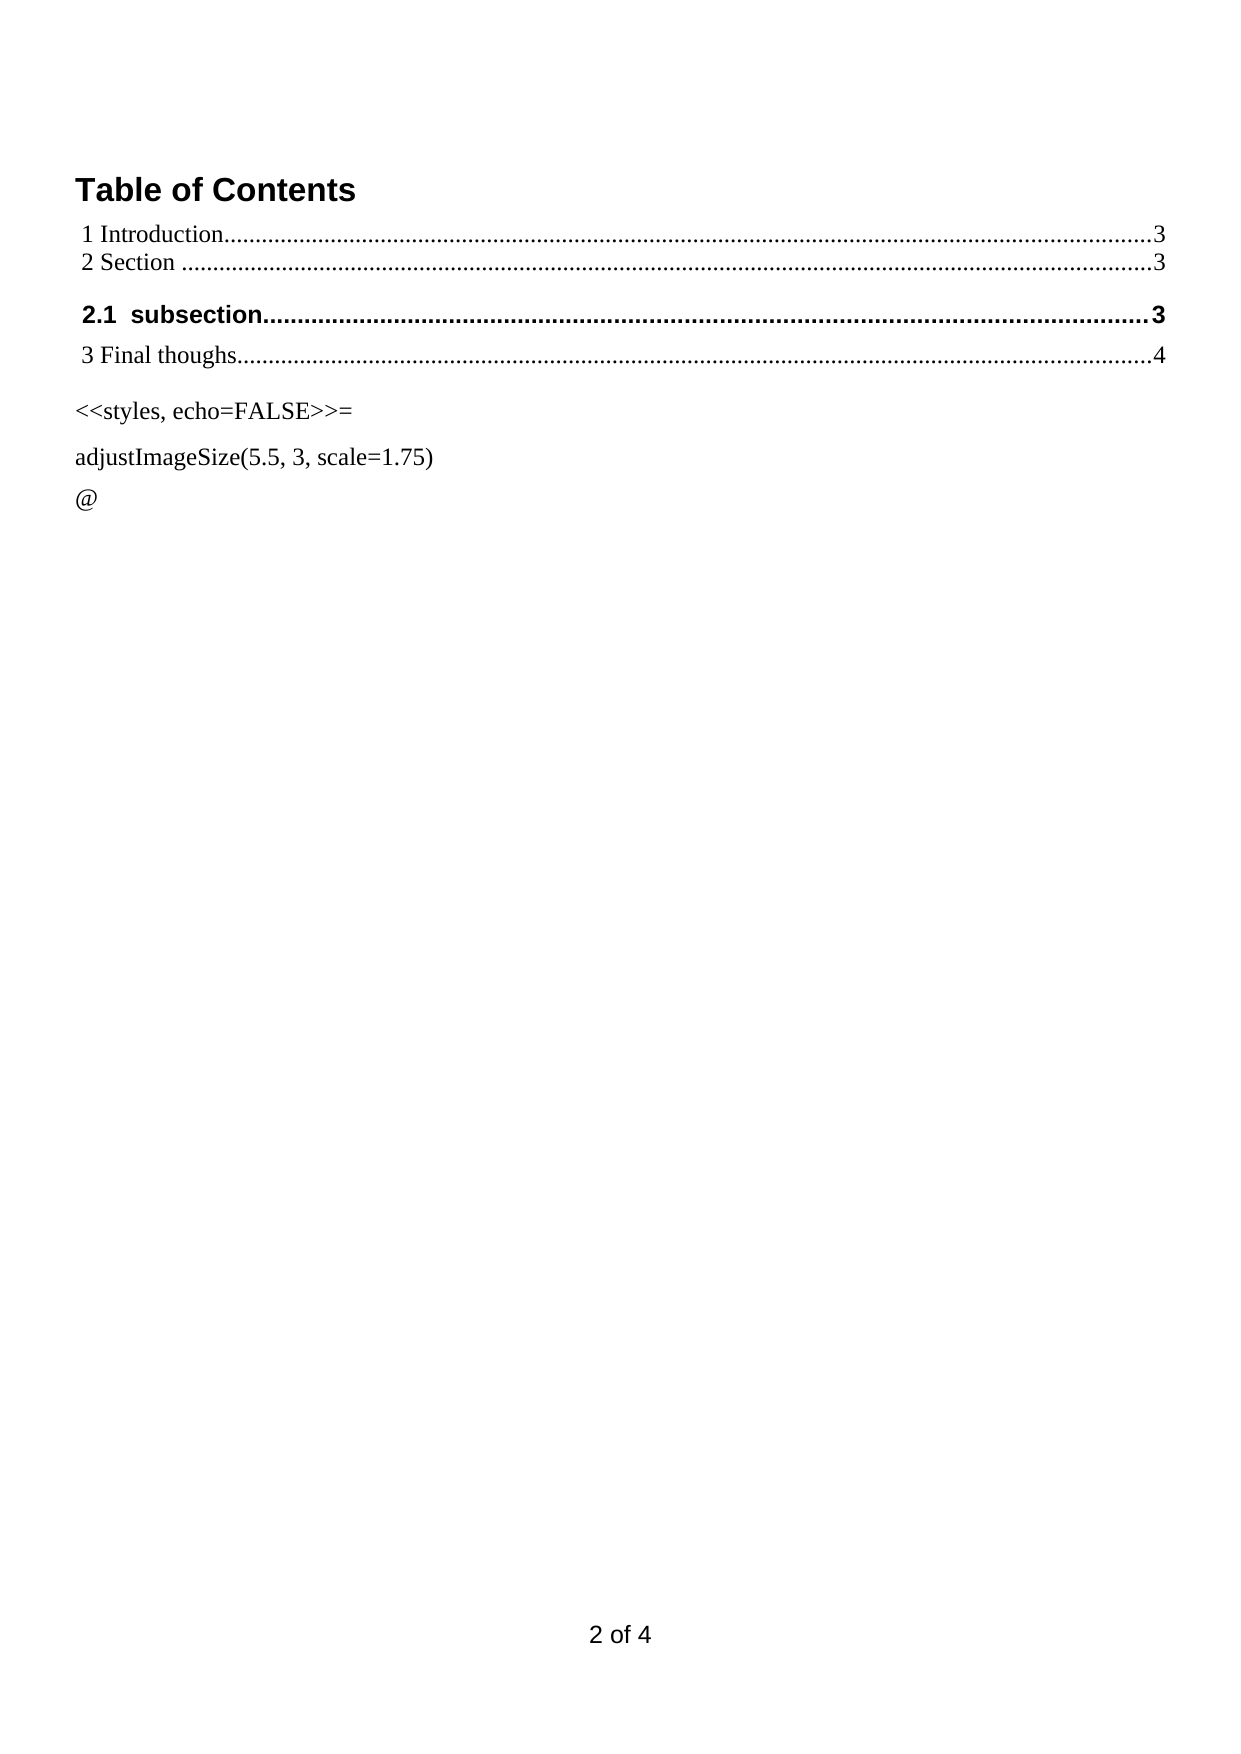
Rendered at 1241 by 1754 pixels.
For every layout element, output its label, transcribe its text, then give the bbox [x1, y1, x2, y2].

text @ [75, 484, 1166, 512]
subtitle 2.1 subsection 3 [75, 301, 1166, 329]
text 3 Final thoughs 4 [75, 341, 1166, 369]
text 2 Section 3 [75, 248, 1166, 276]
subtitle Table of Contents [75, 171, 1166, 208]
text 1 Introduction 3 [75, 221, 1166, 248]
text adjustImageSize(5.5, 3, scale=1.75) [75, 443, 1166, 470]
text <<styles, echo=FALSE>>= [75, 397, 1166, 424]
